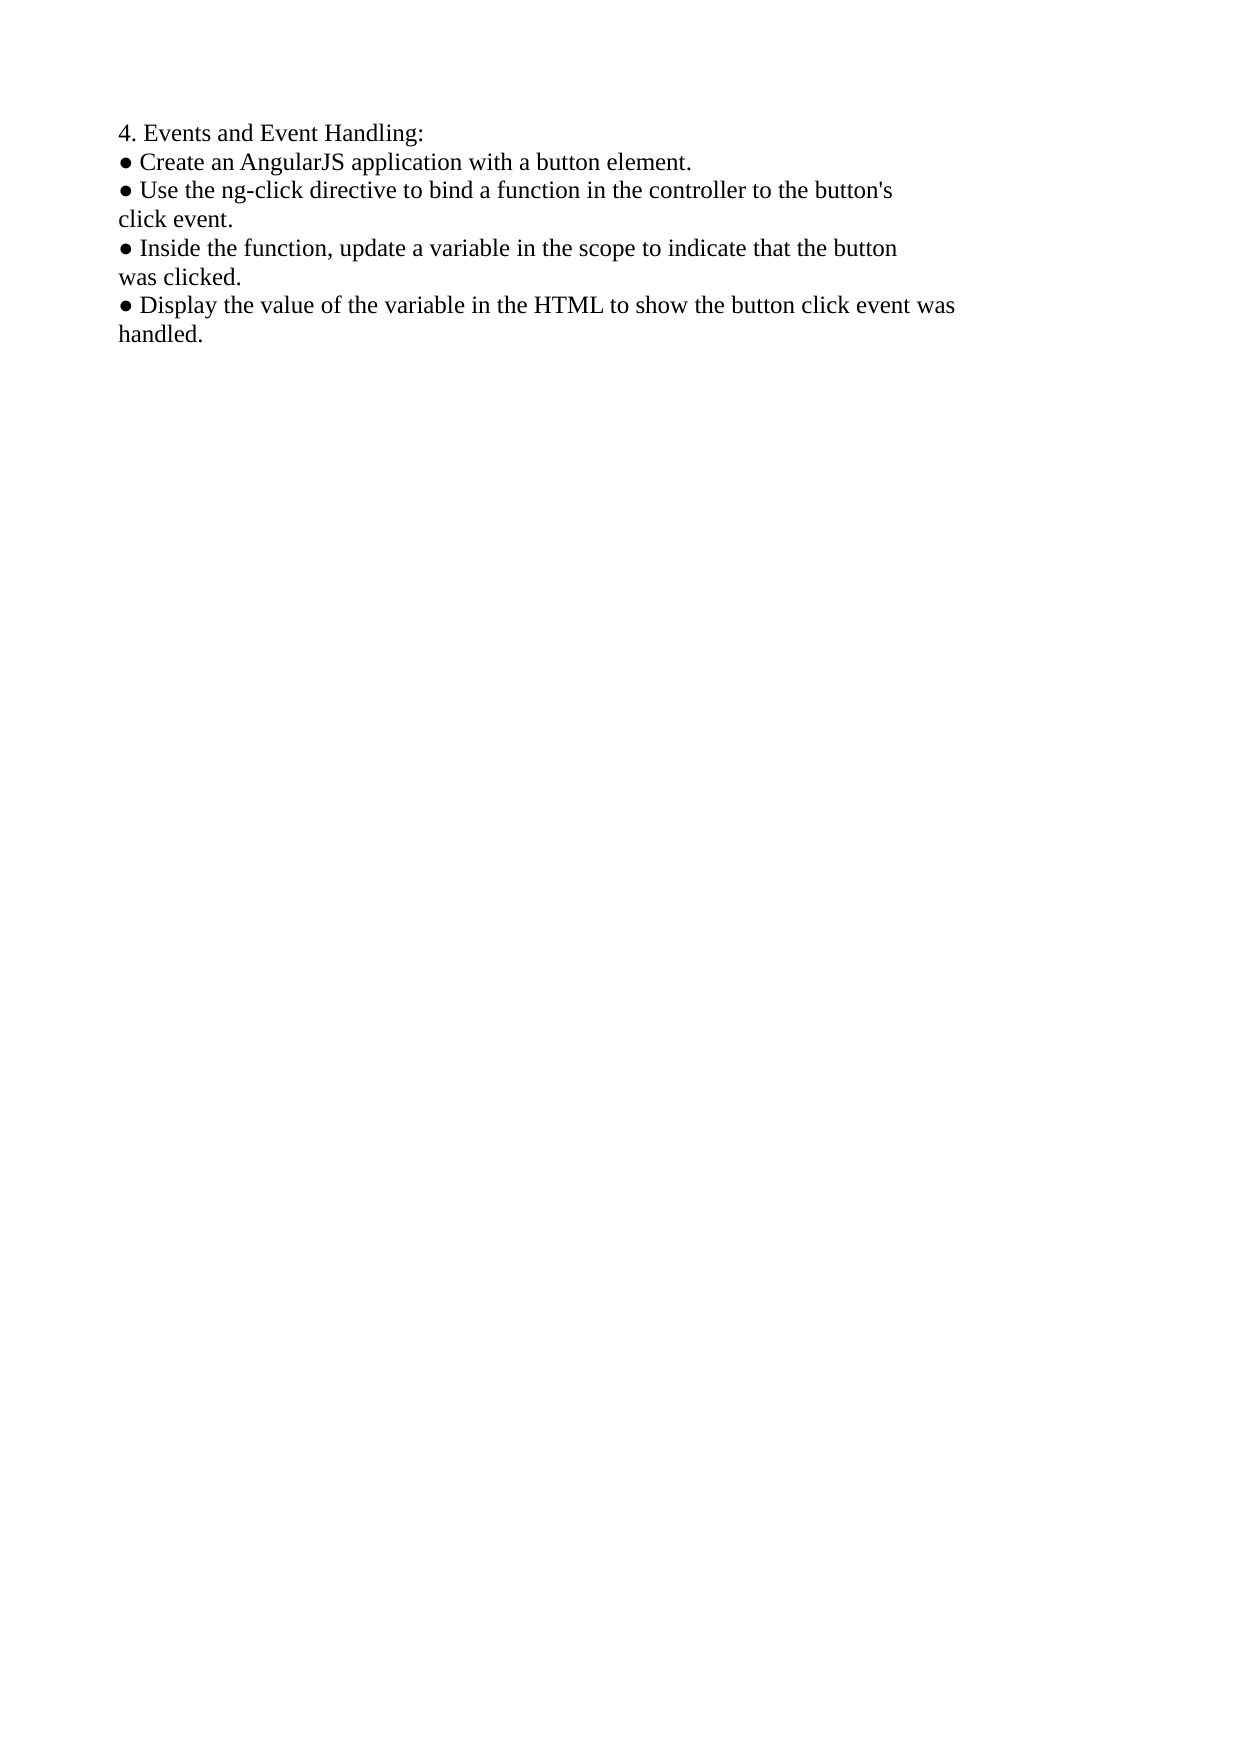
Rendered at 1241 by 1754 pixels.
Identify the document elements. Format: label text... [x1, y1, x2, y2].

text handled. [118, 319, 1122, 348]
text ● Display the value of the variable in the HTML to show the button click event was [118, 291, 1122, 319]
text click event. [118, 204, 1122, 233]
text 4. Events and Event Handling: [118, 118, 1122, 147]
text ● Create an AngularJS application with a button element. [118, 147, 1122, 176]
text ● Inside the function, update a variable in the scope to indicate that the button [118, 233, 1122, 262]
text ● Use the ng-click directive to bind a function in the controller to the button's [118, 176, 1122, 204]
text was clicked. [118, 262, 1122, 291]
